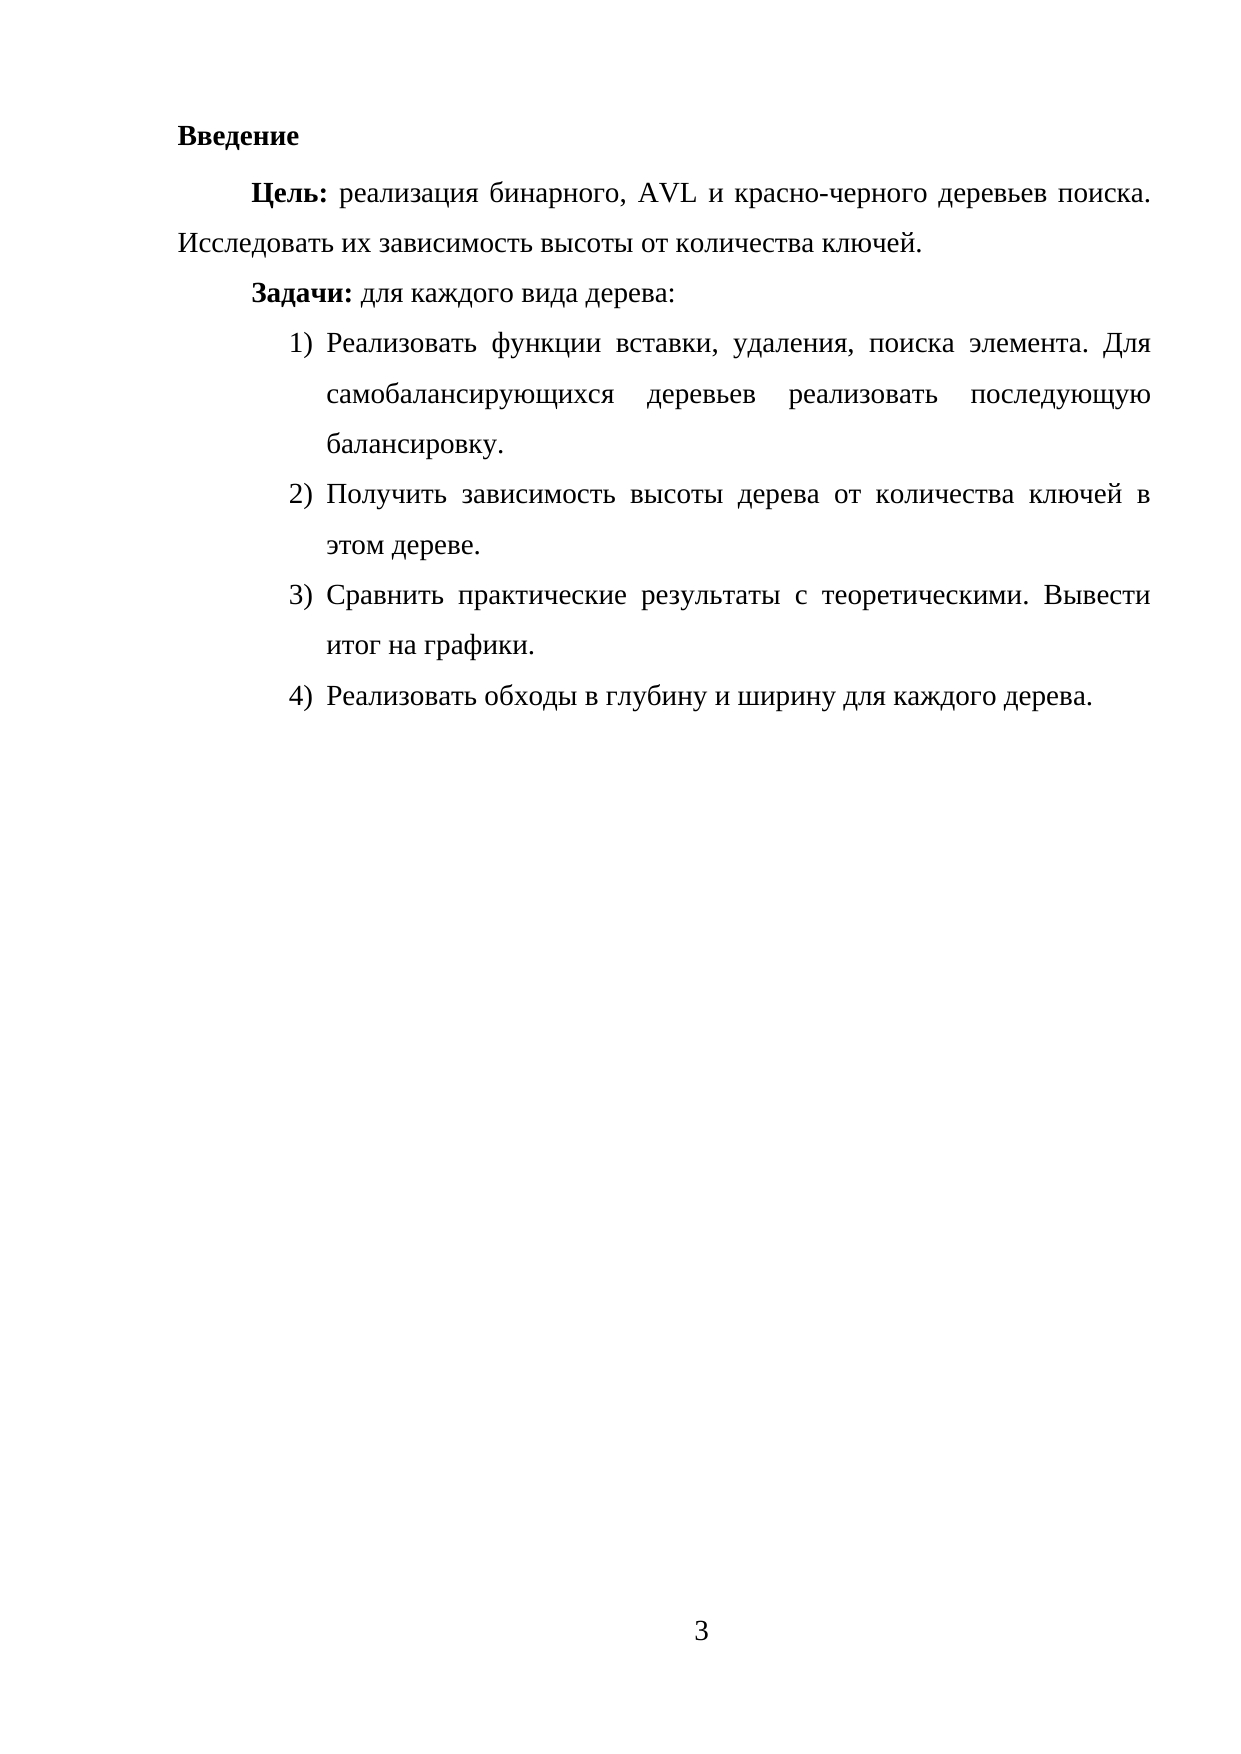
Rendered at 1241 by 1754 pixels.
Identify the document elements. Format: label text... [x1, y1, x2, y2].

text Цель: реализация бинарного, AVL и красно-черного деревьев поиска. Исследовать их зависимость высоты от количества ключей. [177, 175, 1152, 258]
list Сравнить практические результаты с теоретическими. Вывести итог на графики. [288, 577, 1152, 661]
list Реализовать обходы в глубину и ширину для каждого дерева. [288, 678, 1152, 711]
list Получить зависимость высоты дерева от количества ключей в этом дереве. [288, 477, 1152, 560]
list Реализовать функции вставки, удаления, поиска элемента. Для самобалансирующихся деревьев реализовать последующую балансировку. [288, 326, 1152, 460]
text Задачи: для каждого вида дерева: [177, 275, 1152, 309]
subtitle Введение [177, 118, 1152, 152]
